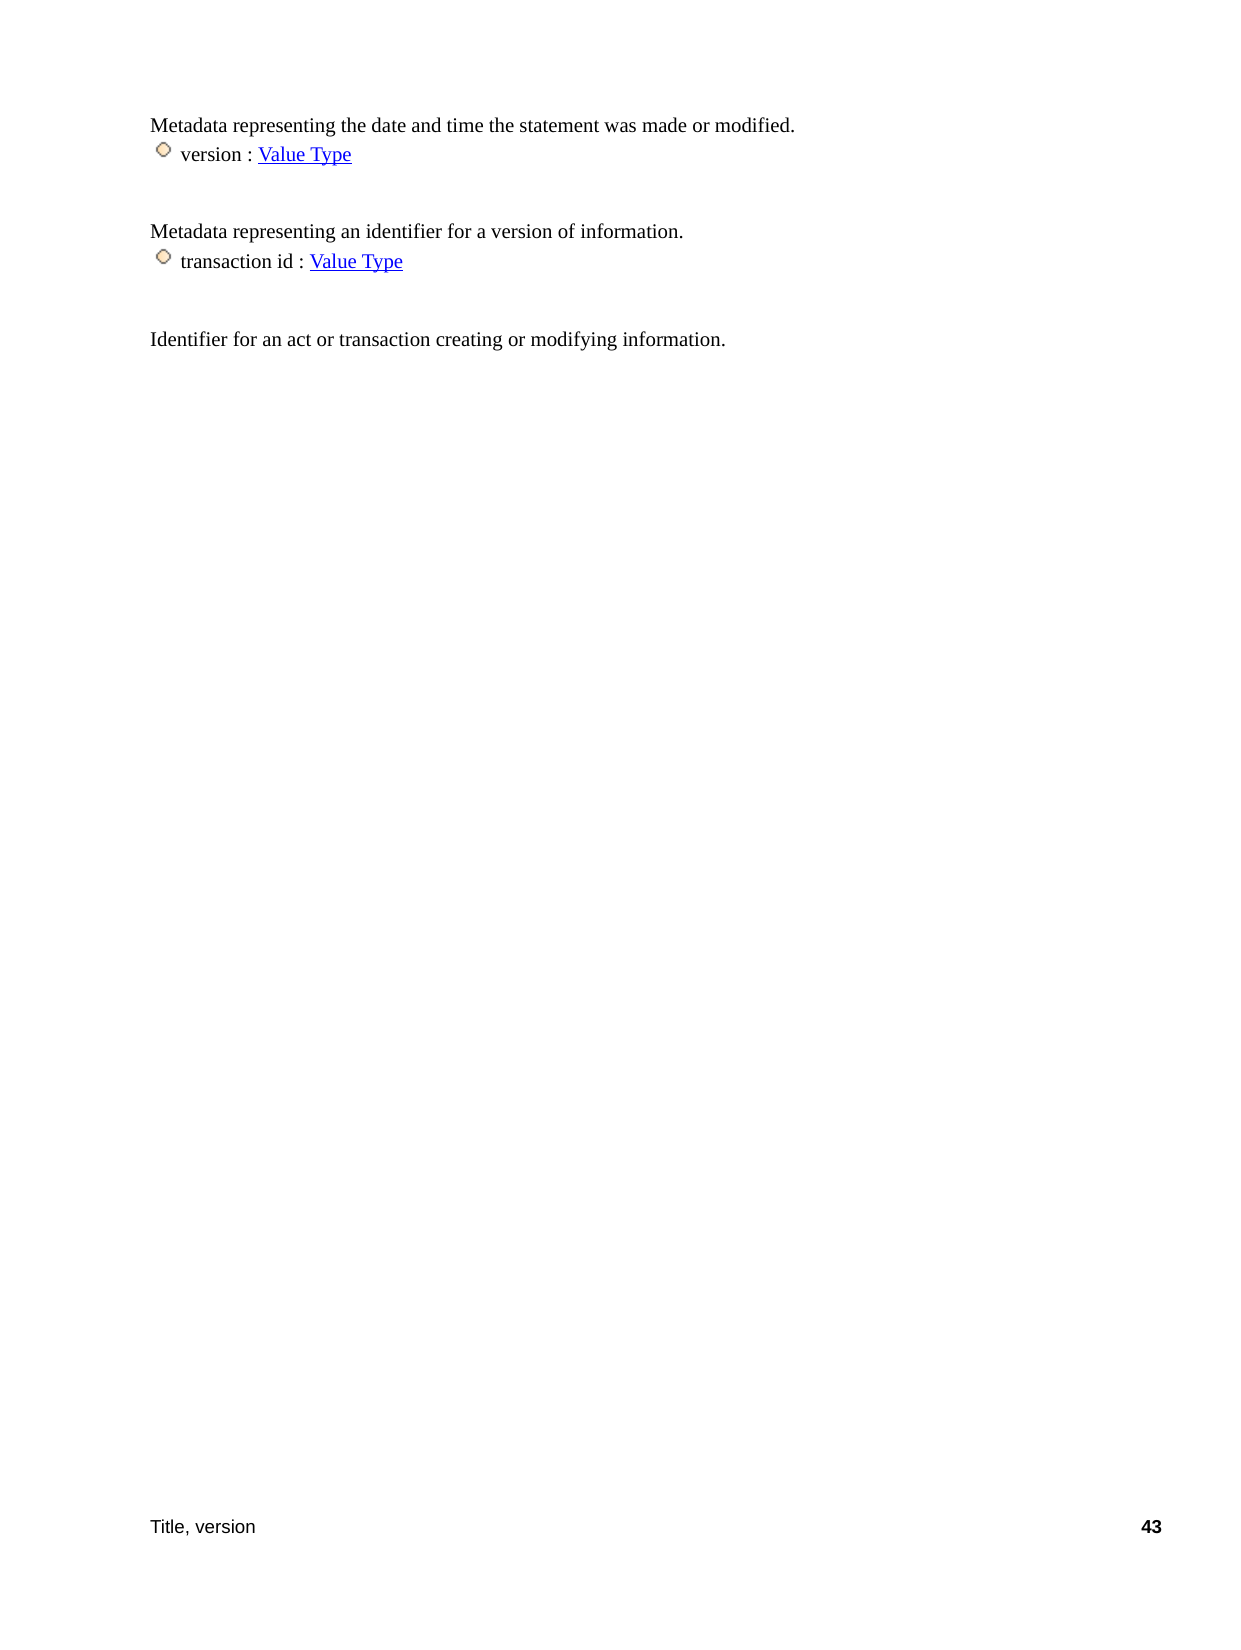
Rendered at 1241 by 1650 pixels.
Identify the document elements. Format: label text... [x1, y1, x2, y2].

text Identifier for an act or transaction creating or modifying information. [150, 326, 1165, 351]
text Metadata representing the date and time the statement was made or modified. [150, 112, 1165, 137]
picture [150, 243, 176, 269]
text Metadata representing an identifier for a version of information. [150, 219, 1165, 243]
text version : Value Type [150, 137, 1165, 166]
picture [150, 136, 176, 162]
text transaction id : Value Type [150, 243, 1165, 273]
